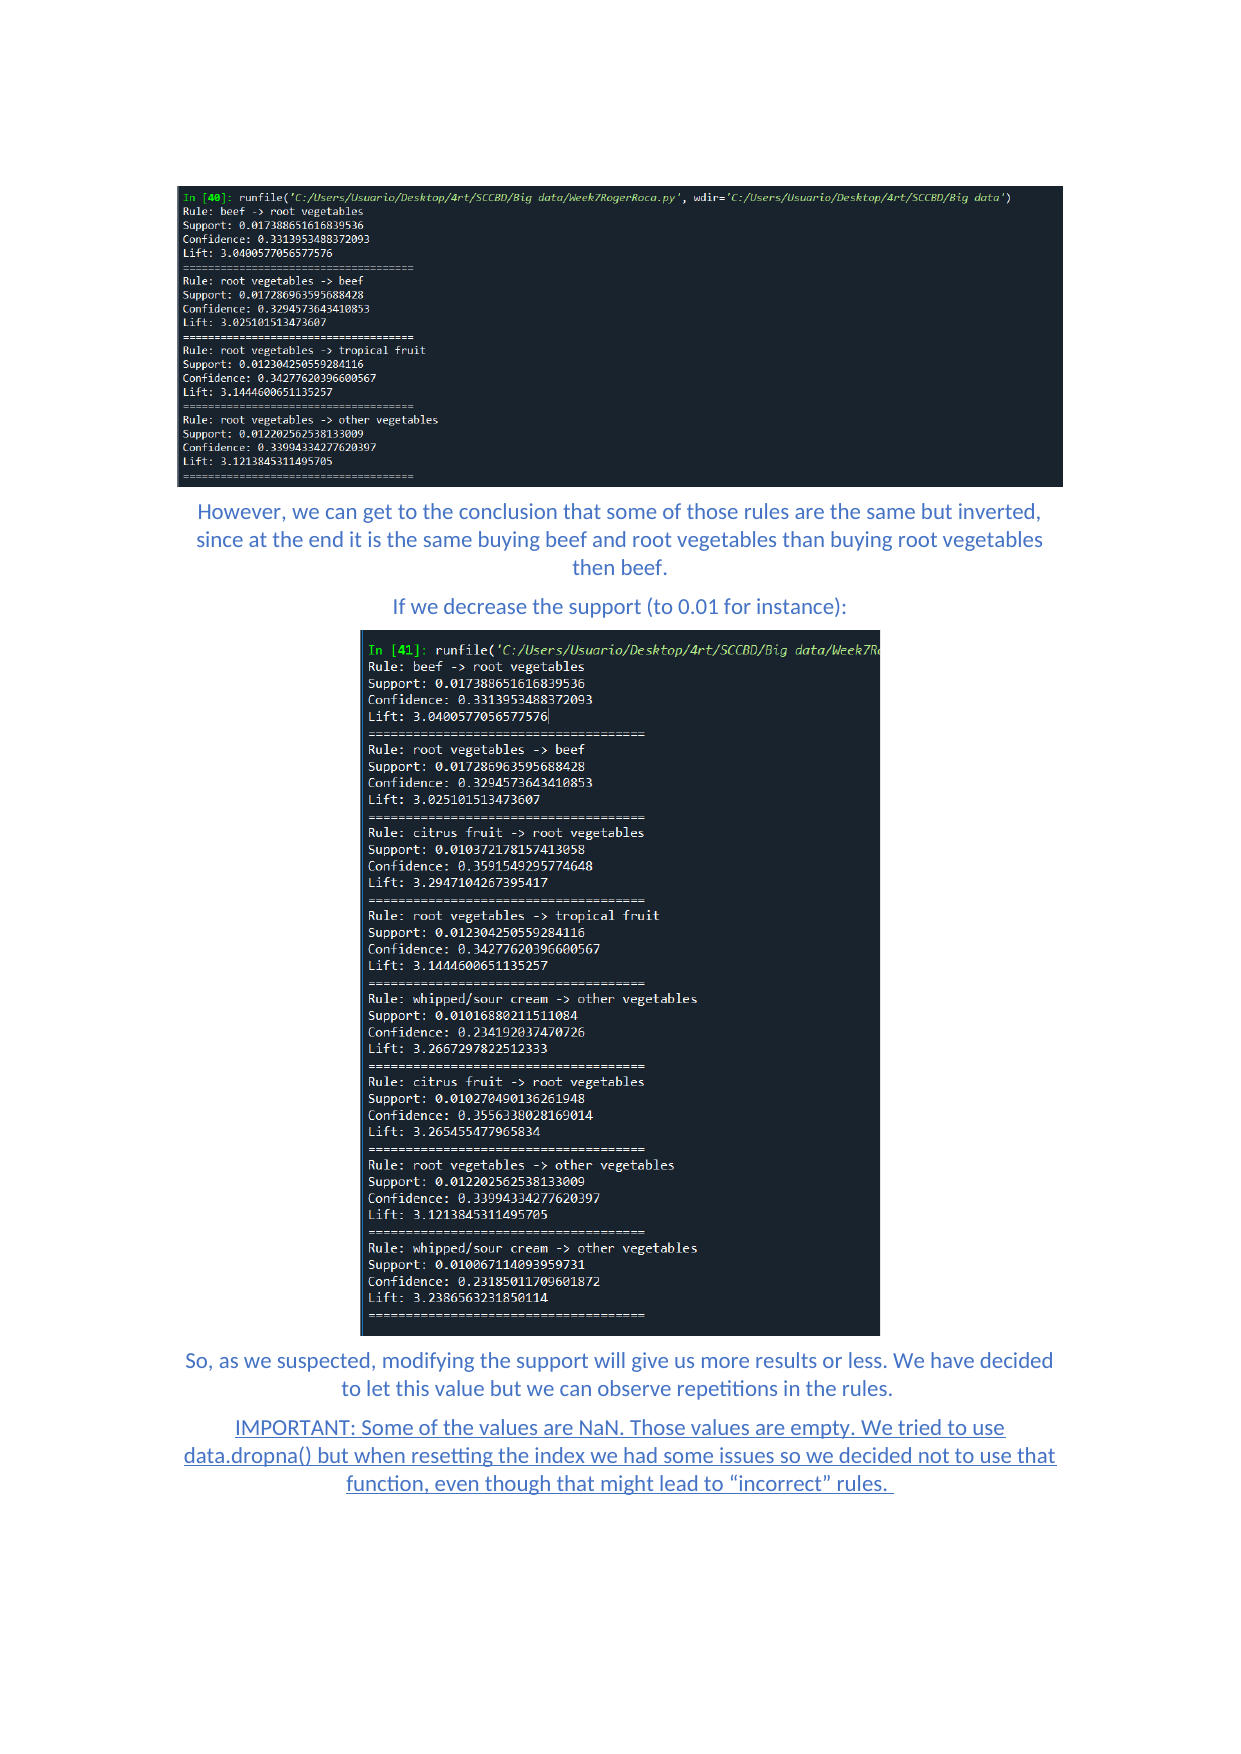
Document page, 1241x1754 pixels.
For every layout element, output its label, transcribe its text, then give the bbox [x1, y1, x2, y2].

text IMPORTANT: Some of the values are NaN. Those values are empty. We tried to use data.dropna() but when resetting the index we had some issues so we decided not to use that function, even though that might lead to “incorrect” rules. [177, 1413, 1063, 1497]
text If we decrease the support (to 0.01 for instance): [177, 592, 1063, 620]
text However, we can get to the conclusion that some of those rules are the same but inverted, since at the end it is the same buying beef and root vegetables than buying root vegetables then beef. [177, 497, 1063, 581]
text So, as we suspected, modifying the support will give us more results or less. We have decided to let this value but we can observe repetitions in the rules. [177, 1346, 1063, 1402]
